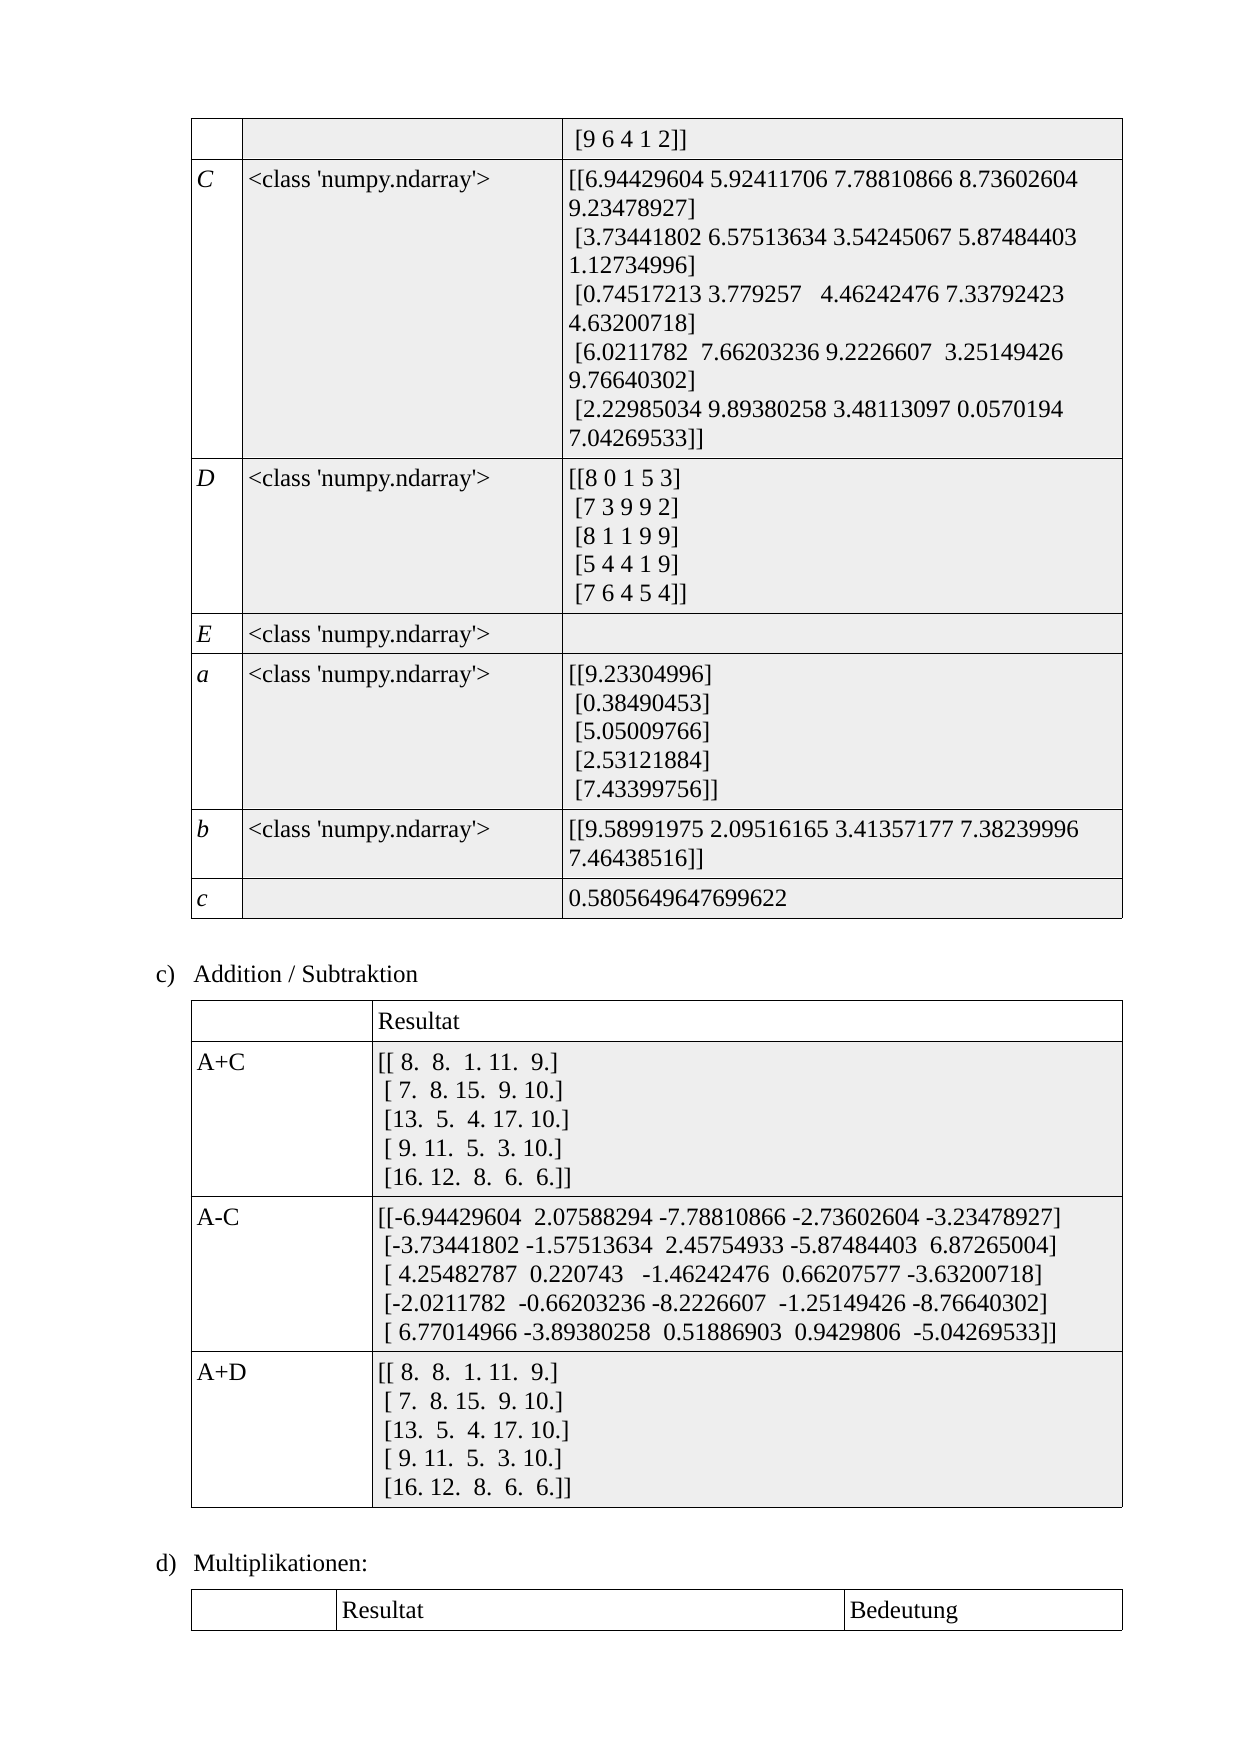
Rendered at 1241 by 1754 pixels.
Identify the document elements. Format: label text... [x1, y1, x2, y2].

table_cell <class 'numpy.ndarray'> [243, 810, 562, 877]
list Multiplikationen: [156, 1548, 1122, 1577]
table_cell C [192, 160, 242, 457]
table_cell D [192, 459, 242, 613]
table_cell E [192, 614, 242, 653]
table_header Resultat [373, 1001, 1122, 1041]
table_cell [[6.94429604 5.92411706 7.78810866 8.73602604 9.23478927] [3.73441802 6.57513634 3.54245067 5.87484403 1.12734996] [0.74517213 3.779257 4.46242476 7.33792423 4.63200718] [6.0211782 7.66203236 9.2226607 3.25149426 9.76640302] [2.22985034 9.89380258 3.48113097 0.0570194 7.04269533]] [563, 160, 1122, 457]
table_cell [[ 8. 8. 1. 11. 9.] [ 7. 8. 15. 9. 10.] [13. 5. 4. 17. 10.] [ 9. 11. 5. 3. 10.] [16. 12. 8. 6. 6.]] [373, 1352, 1122, 1507]
table_cell <class 'numpy.ndarray'> [243, 614, 562, 653]
table_cell [563, 614, 1122, 653]
table_cell <class 'numpy.ndarray'> [243, 654, 562, 808]
table_cell A-C [192, 1197, 372, 1351]
table_cell [[-6.94429604 2.07588294 -7.78810866 -2.73602604 -3.23478927] [-3.73441802 -1.57513634 2.45754933 -5.87484403 6.87265004] [ 4.25482787 0.220743 -1.46242476 0.66207577 -3.63200718] [-2.0211782 -0.66203236 -8.2226607 -1.25149426 -8.76640302] [ 6.77014966 -3.89380258 0.51886903 0.9429806 -5.04269533]] [373, 1197, 1122, 1351]
table_cell [243, 879, 562, 918]
table_cell [243, 119, 562, 158]
table_cell A+D [192, 1352, 372, 1507]
table_header Resultat [337, 1590, 844, 1629]
table_cell 0.5805649647699622 [563, 879, 1122, 918]
table_cell c [192, 879, 242, 918]
table_cell [[9.58991975 2.09516165 3.41357177 7.38239996 7.46438516]] [563, 810, 1122, 877]
table_header Bedeutung [845, 1590, 1122, 1629]
table_cell [9 6 4 1 2]] [563, 119, 1122, 158]
table_header [192, 1001, 372, 1041]
table_cell [[8 0 1 5 3] [7 3 9 9 2] [8 1 1 9 9] [5 4 4 1 9] [7 6 4 5 4]] [563, 459, 1122, 613]
table_cell b [192, 810, 242, 877]
table_cell A+C [192, 1042, 372, 1196]
table_cell [192, 119, 242, 158]
list Addition / Subtraktion [156, 959, 1122, 988]
table_cell <class 'numpy.ndarray'> [243, 459, 562, 613]
table_cell a [192, 654, 242, 808]
table_header [192, 1590, 336, 1629]
table_cell <class 'numpy.ndarray'> [243, 160, 562, 457]
table_cell [[9.23304996] [0.38490453] [5.05009766] [2.53121884] [7.43399756]] [563, 654, 1122, 808]
table_cell [[ 8. 8. 1. 11. 9.] [ 7. 8. 15. 9. 10.] [13. 5. 4. 17. 10.] [ 9. 11. 5. 3. 10.] [16. 12. 8. 6. 6.]] [373, 1042, 1122, 1196]
